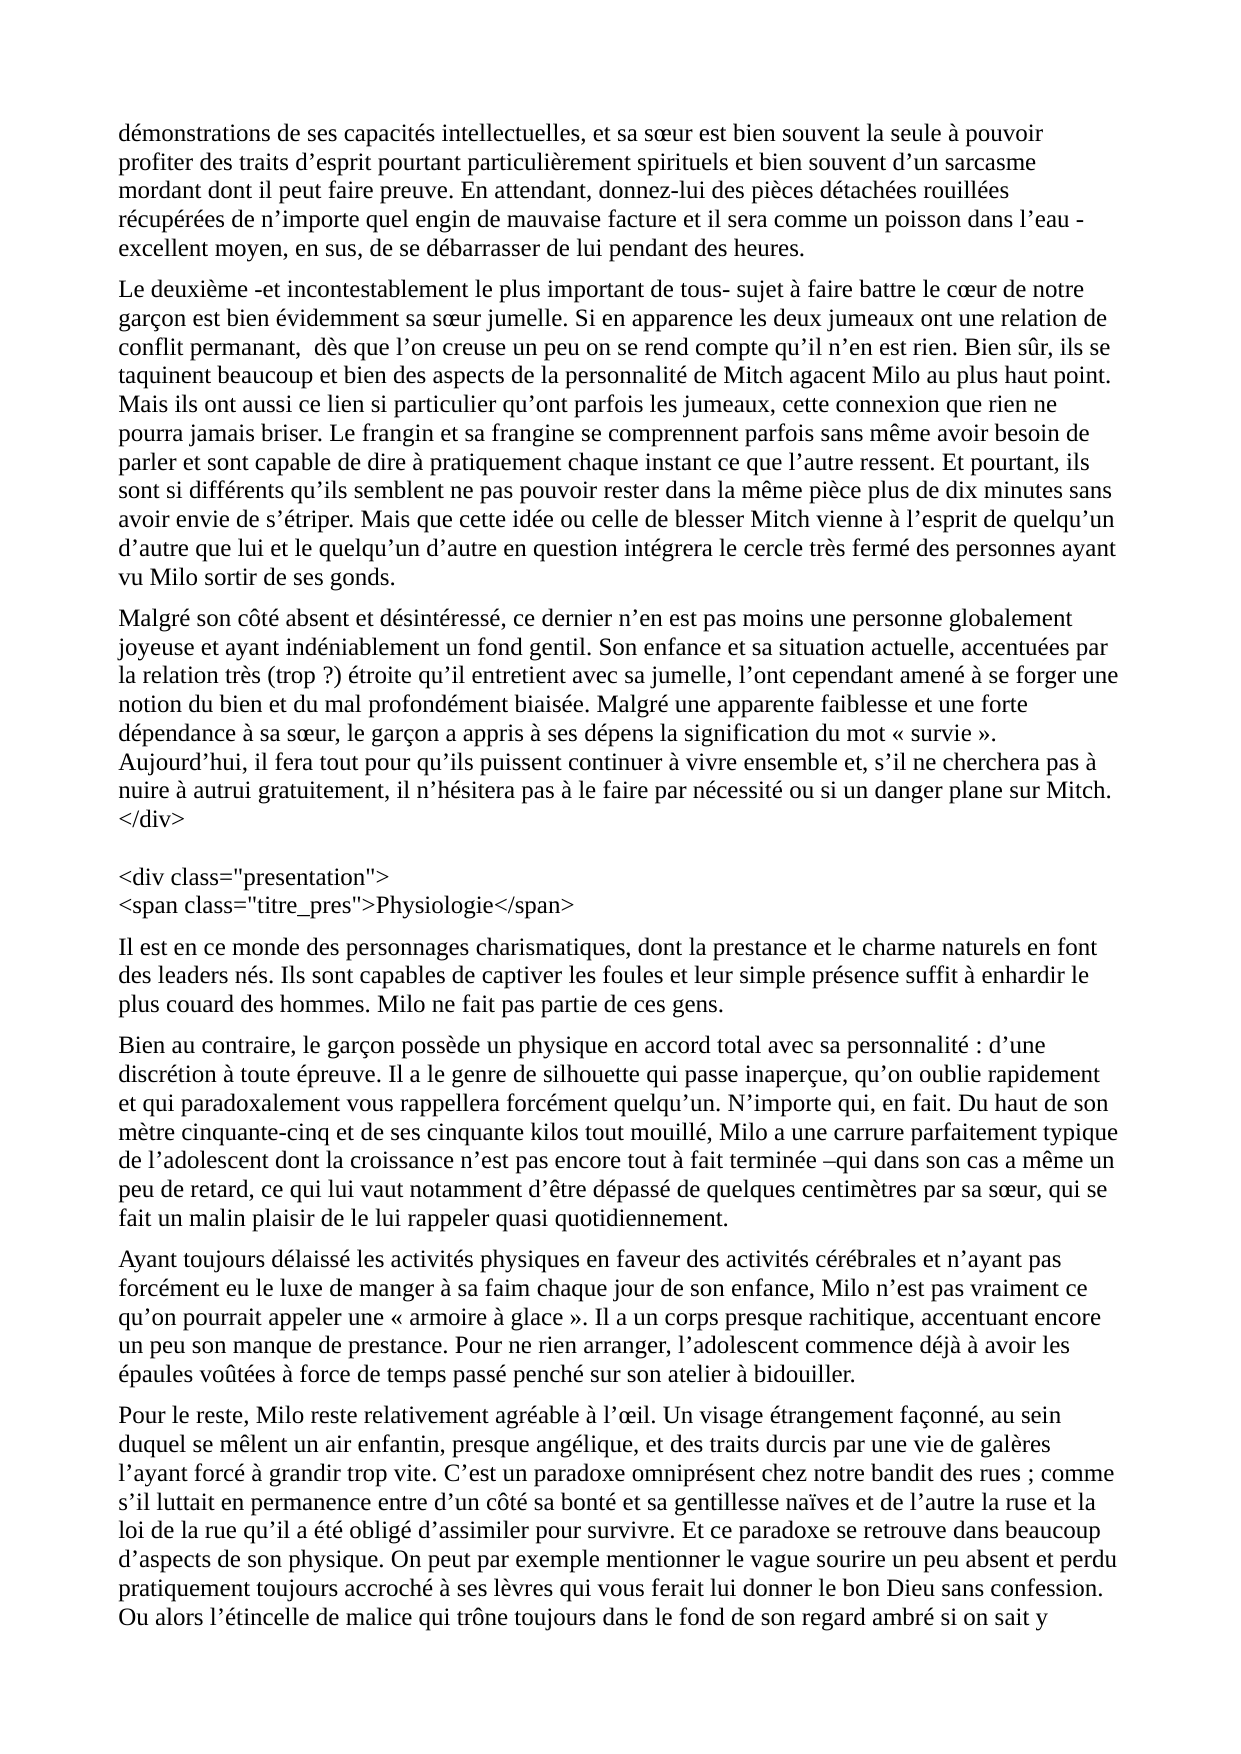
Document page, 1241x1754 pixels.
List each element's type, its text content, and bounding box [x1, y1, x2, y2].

text Pour le reste, Milo reste relativement agréable à l’œil. Un visage étrangement façonné, au sein duquel se mêlent un air enfantin, presque angélique, et des traits durcis par une vie de galères l’ayant forcé à grandir trop vite. C’est un paradoxe omniprésent chez notre bandit des rues ; comme s’il luttait en permanence entre d’un côté sa bonté et sa gentillesse naïves et de l’autre la ruse et la loi de la rue qu’il a été obligé d’assimiler pour survivre. Et ce paradoxe se retrouve dans beaucoup d’aspects de son physique. On peut par exemple mentionner le vague sourire un peu absent et perdu pratiquement toujours accroché à ses lèvres qui vous ferait lui donner le bon Dieu sans confession. Ou alors l’étincelle de malice qui trône toujours dans le fond de son regard ambré si on sait y [118, 1401, 1122, 1631]
text Il est en ce monde des personnages charismatiques, dont la prestance et le charme naturels en font des leaders nés. Ils sont capables de captiver les foules et leur simple présence suffit à enhardir le plus couard des hommes. Milo ne fait pas partie de ces gens. [118, 932, 1122, 1018]
text Malgré son côté absent et désintéressé, ce dernier n’en est pas moins une personne globalement joyeuse et ayant indéniablement un fond gentil. Son enfance et sa situation actuelle, accentuées par la relation très (trop ?) étroite qu’il entretient avec sa jumelle, l’ont cependant amené à se forger une notion du bien et du mal profondément biaisée. Malgré une apparente faiblesse et une forte dépendance à sa sœur, le garçon a appris à ses dépens la signification du mot « survie ». Aujourd’hui, il fera tout pour qu’ils puissent continuer à vivre ensemble et, s’il ne cherchera pas à nuire à autrui gratuitement, il n’hésitera pas à le faire par nécessité ou si un danger plane sur Mitch. </div> <div class="presentation"> <span class="titre_pres">Physiologie</span> [118, 603, 1122, 919]
text Ayant toujours délaissé les activités physiques en faveur des activités cérébrales et n’ayant pas forcément eu le luxe de manger à sa faim chaque jour de son enfance, Milo n’est pas vraiment ce qu’on pourrait appeler une « armoire à glace ». Il a un corps presque rachitique, accentuant encore un peu son manque de prestance. Pour ne rien arranger, l’adolescent commence déjà à avoir les épaules voûtées à force de temps passé penché sur son atelier à bidouiller. [118, 1244, 1122, 1388]
text Le deuxième -et incontestablement le plus important de tous- sujet à faire battre le cœur de notre garçon est bien évidemment sa sœur jumelle. Si en apparence les deux jumeaux ont une relation de conflit permanant, dès que l’on creuse un peu on se rend compte qu’il n’en est rien. Bien sûr, ils se taquinent beaucoup et bien des aspects de la personnalité de Mitch agacent Milo au plus haut point. Mais ils ont aussi ce lien si particulier qu’ont parfois les jumeaux, cette connexion que rien ne pourra jamais briser. Le frangin et sa frangine se comprennent parfois sans même avoir besoin de parler et sont capable de dire à pratiquement chaque instant ce que l’autre ressent. Et pourtant, ils sont si différents qu’ils semblent ne pas pouvoir rester dans la même pièce plus de dix minutes sans avoir envie de s’étriper. Mais que cette idée ou celle de blesser Mitch vienne à l’esprit de quelqu’un d’autre que lui et le quelqu’un d’autre en question intégrera le cercle très fermé des personnes ayant vu Milo sortir de ses gonds. [118, 274, 1122, 591]
text démonstrations de ses capacités intellectuelles, et sa sœur est bien souvent la seule à pouvoir profiter des traits d’esprit pourtant particulièrement spirituels et bien souvent d’un sarcasme mordant dont il peut faire preuve. En attendant, donnez-lui des pièces détachées rouillées récupérées de n’importe quel engin de mauvaise facture et il sera comme un poisson dans l’eau -excellent moyen, en sus, de se débarrasser de lui pendant des heures. [118, 118, 1122, 262]
text Bien au contraire, le garçon possède un physique en accord total avec sa personnalité : d’une discrétion à toute épreuve. Il a le genre de silhouette qui passe inaperçue, qu’on oublie rapidement et qui paradoxalement vous rappellera forcément quelqu’un. N’importe qui, en fait. Du haut de son mètre cinquante-cinq et de ses cinquante kilos tout mouillé, Milo a une carrure parfaitement typique de l’adolescent dont la croissance n’est pas encore tout à fait terminée –qui dans son cas a même un peu de retard, ce qui lui vaut notamment d’être dépassé de quelques centimètres par sa sœur, qui se fait un malin plaisir de le lui rappeler quasi quotidiennement. [118, 1031, 1122, 1232]
